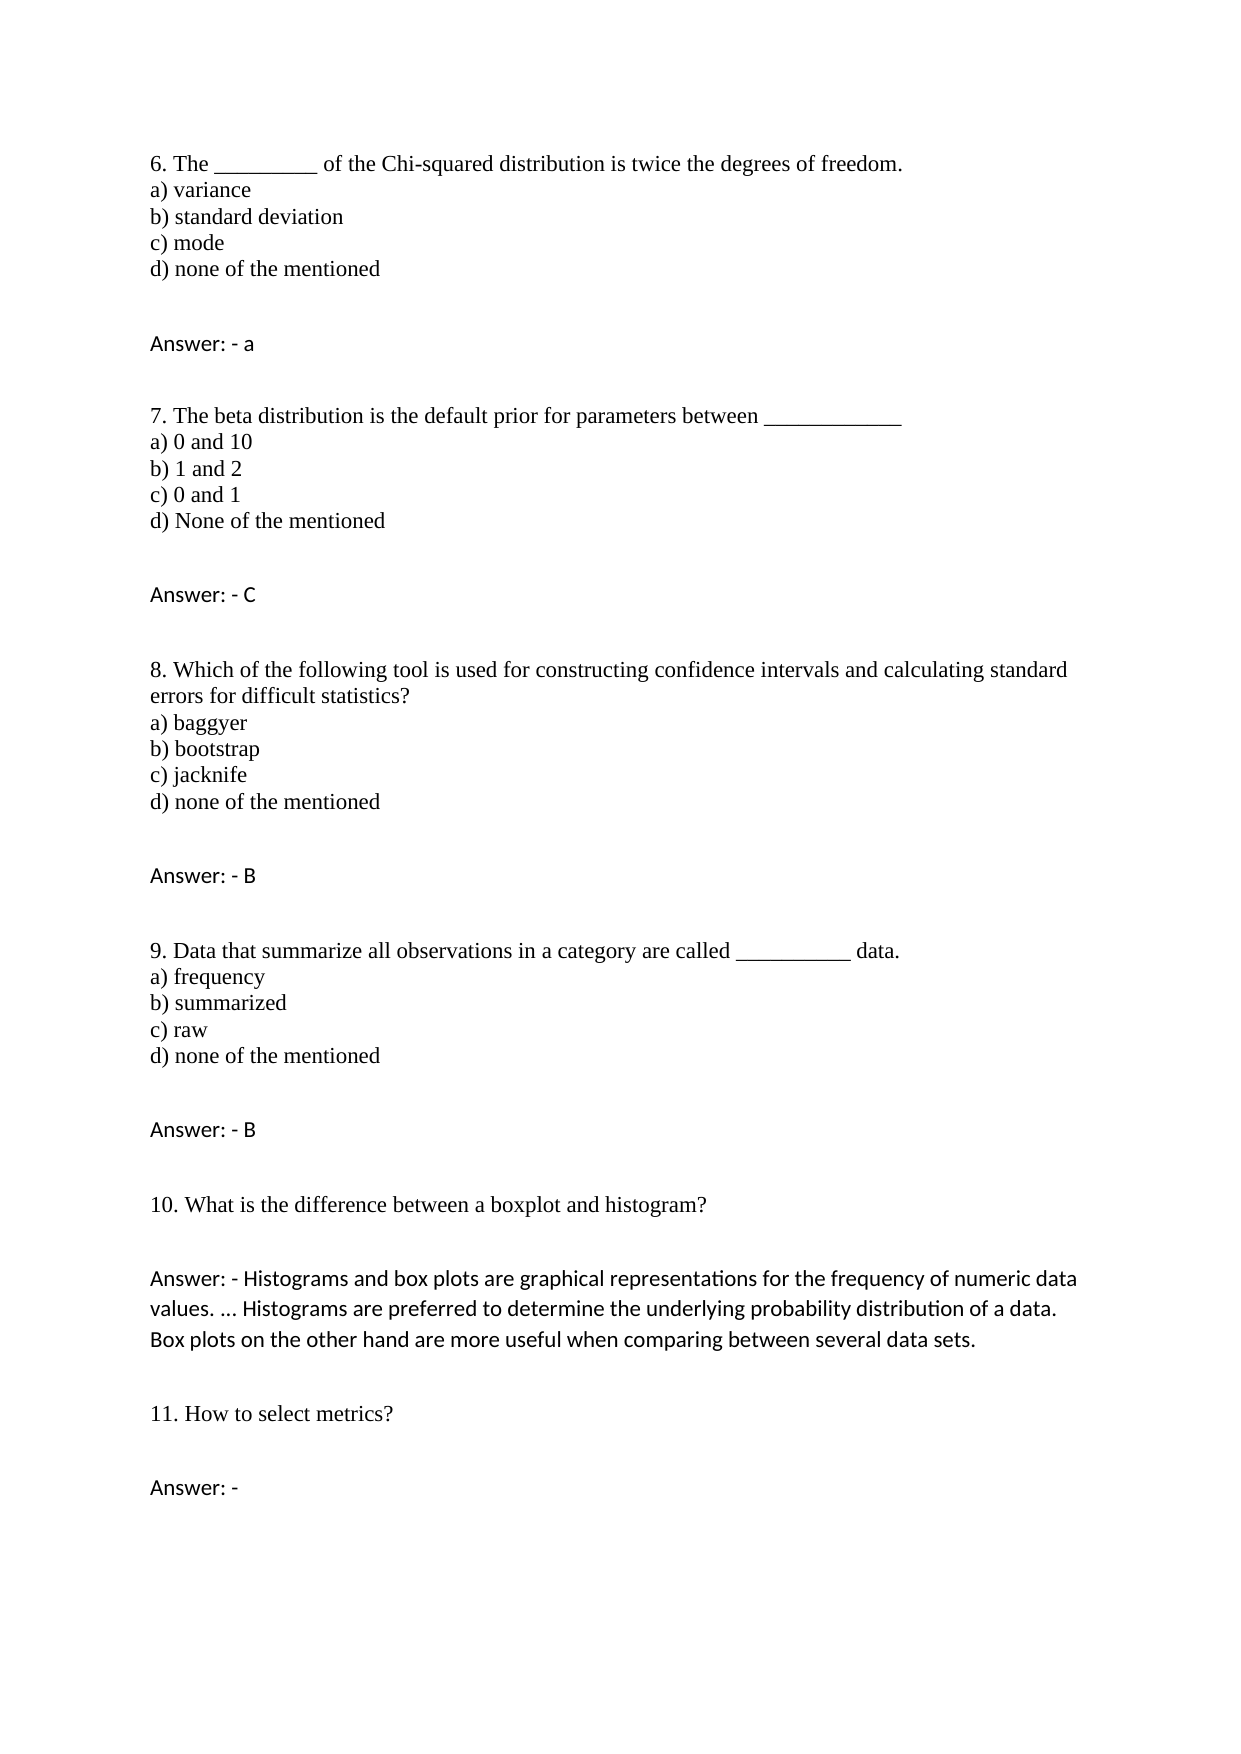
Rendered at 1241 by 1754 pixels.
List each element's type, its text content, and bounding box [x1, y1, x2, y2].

text b) summarized [150, 989, 1090, 1016]
text Answer: - B [150, 1115, 1090, 1143]
text c) mode [150, 229, 1090, 255]
text d) none of the mentioned [150, 255, 1090, 282]
text 6. The _________ of the Chi-squared distribution is twice the degrees of freedom. [150, 150, 1090, 176]
text b) standard deviation [150, 203, 1090, 229]
text b) 1 and 2 [150, 454, 1090, 481]
text 10. What is the difference between a boxplot and histogram? [150, 1191, 1090, 1217]
text d) none of the mentioned [150, 788, 1090, 814]
text a) 0 and 10 [150, 428, 1090, 454]
text Answer: - C [150, 581, 1090, 608]
text 9. Data that summarize all observations in a category are called __________ data. [150, 937, 1090, 963]
text d) None of the mentioned [150, 507, 1090, 534]
text c) raw [150, 1016, 1090, 1042]
text Answer: - [150, 1473, 1090, 1502]
text 11. How to select metrics? [150, 1400, 1090, 1427]
text 8. Which of the following tool is used for constructing confidence intervals and calculating standard errors for difficult statistics? [150, 656, 1090, 709]
text Answer: - Histograms and box plots are graphical representations for the frequency of numeric data values. ... Histograms are preferred to determine the underlying probability distribution of a data. Box plots on the other hand are more useful when comparing between several data sets. [150, 1264, 1090, 1353]
text c) 0 and 1 [150, 481, 1090, 507]
text b) bootstrap [150, 735, 1090, 762]
text Answer: - B [150, 861, 1090, 889]
text Answer: - a [150, 329, 1090, 357]
text d) none of the mentioned [150, 1042, 1090, 1068]
text c) jacknife [150, 762, 1090, 788]
text 7. The beta distribution is the default prior for parameters between ____________ [150, 402, 1090, 428]
text a) frequency [150, 963, 1090, 989]
text a) variance [150, 176, 1090, 203]
text a) baggyer [150, 709, 1090, 735]
